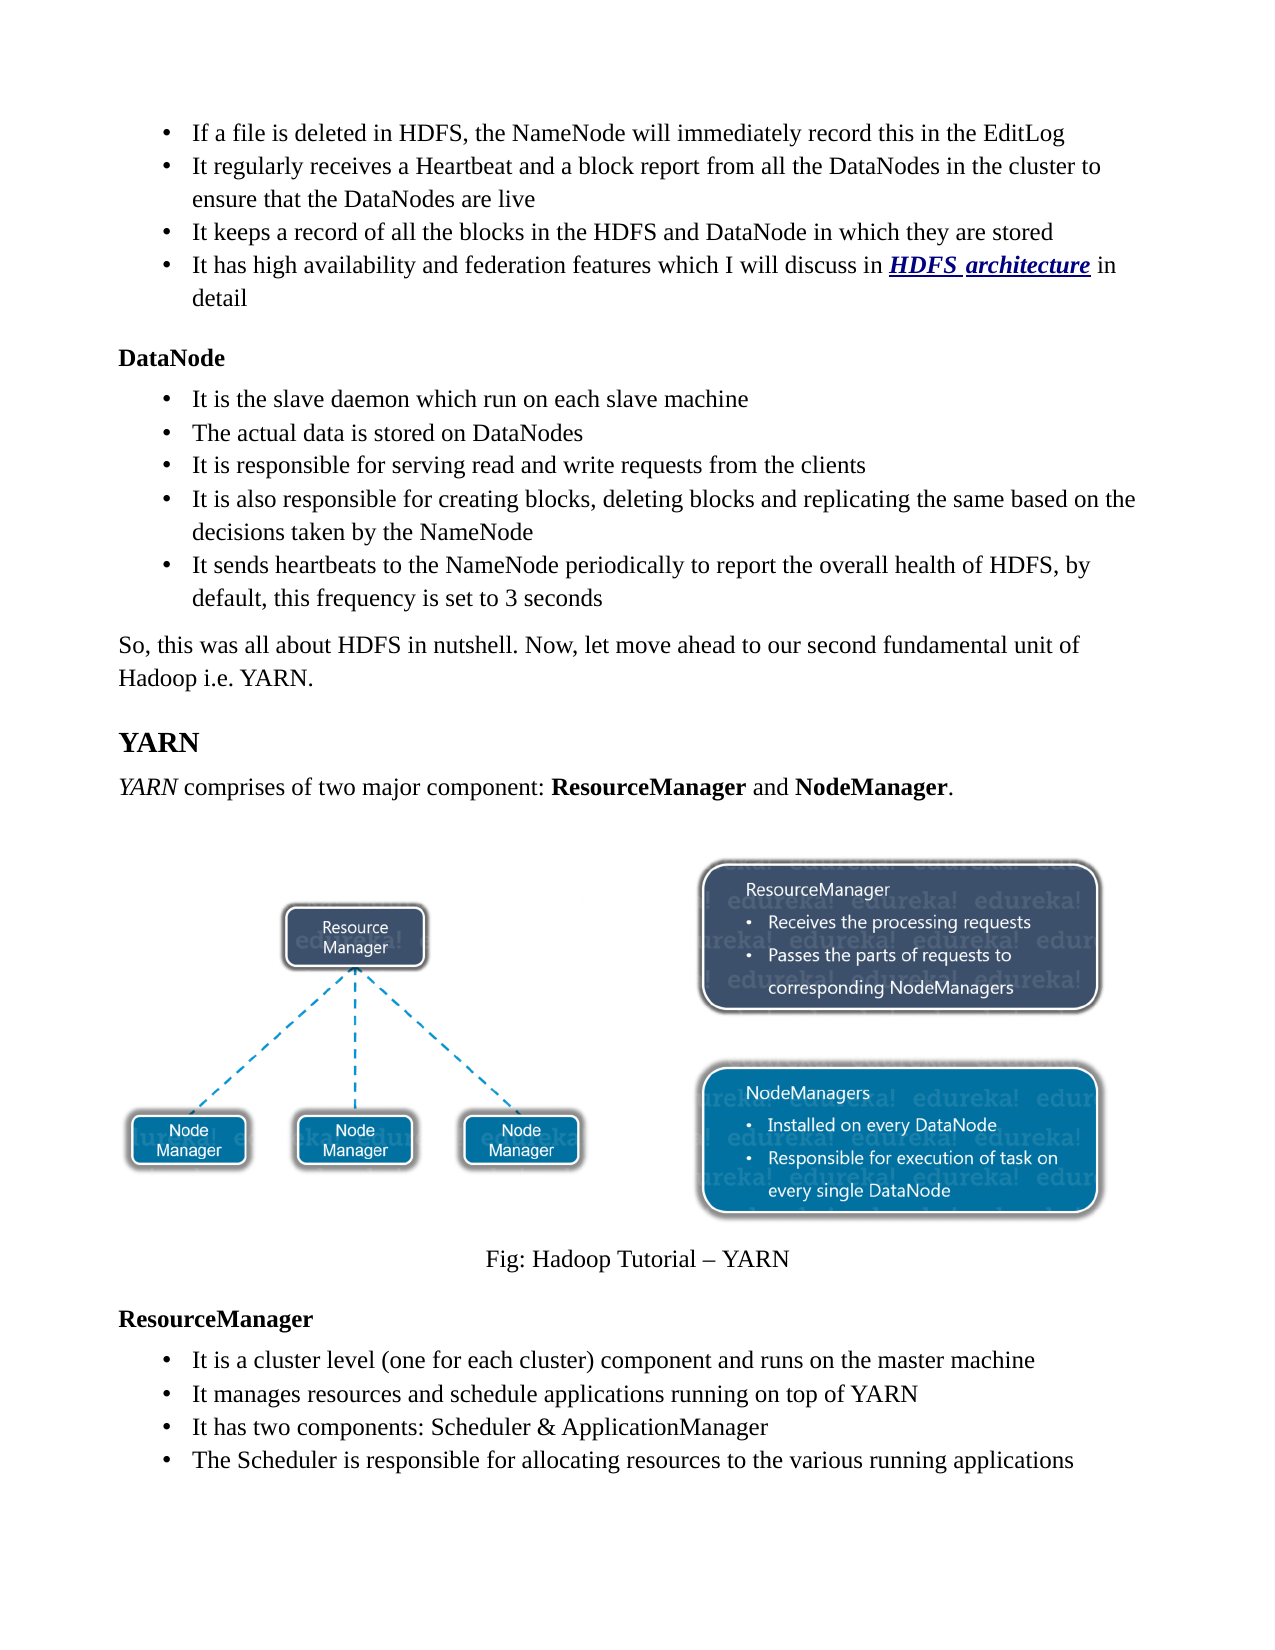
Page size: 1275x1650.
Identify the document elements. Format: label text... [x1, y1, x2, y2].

text Fig: Hadoop Tutorial – YARN [118, 1244, 1157, 1273]
list It sends heartbeats to the NameNode periodically to report the overall health of HDFS, by default, this frequency is set to 3 seconds [162, 550, 1157, 611]
list The actual data is stored on DataNodes [162, 418, 1157, 446]
list It is also responsible for creating blocks, deleting blocks and replicating the same based on the decisions taken by the NameNode [162, 484, 1157, 545]
list The Scheduler is responsible for allocating resources to the various running applications [162, 1445, 1157, 1473]
list It manages resources and schedule applications running on top of YARN [162, 1379, 1157, 1407]
text YARN comprises of two major component: ResourceManager and NodeManager. [118, 772, 1157, 800]
subtitle ResourceManager [118, 1304, 1157, 1333]
list If a file is deleted in HDFS, the NameNode will immediately record this in the EditLog [162, 118, 1157, 147]
list It regularly receives a Heartbeat and a block report from all the DataNodes in the cluster to ensure that the DataNodes are live [162, 151, 1157, 213]
text So, this was all about HDFS in nutshell. Now, let move ahead to our second fundamental unit of Hadoop i.e. YARN. [118, 630, 1157, 692]
list It is a cluster level (one for each cluster) component and runs on the master machine [162, 1346, 1157, 1374]
list It has high availability and federation features which I will discuss in HDFS architecture in detail [162, 250, 1157, 312]
subtitle YARN [118, 726, 1157, 759]
list It is responsible for serving read and write requests from the clients [162, 451, 1157, 479]
picture [118, 819, 1111, 1226]
subtitle DataNode [118, 343, 1157, 372]
list It keeps a record of all the blocks in the HDFS and DataNode in which they are stored [162, 217, 1157, 246]
list It has two components: Scheduler & ApplicationManager [162, 1412, 1157, 1440]
list It is the slave daemon which run on each slave machine [162, 384, 1157, 413]
